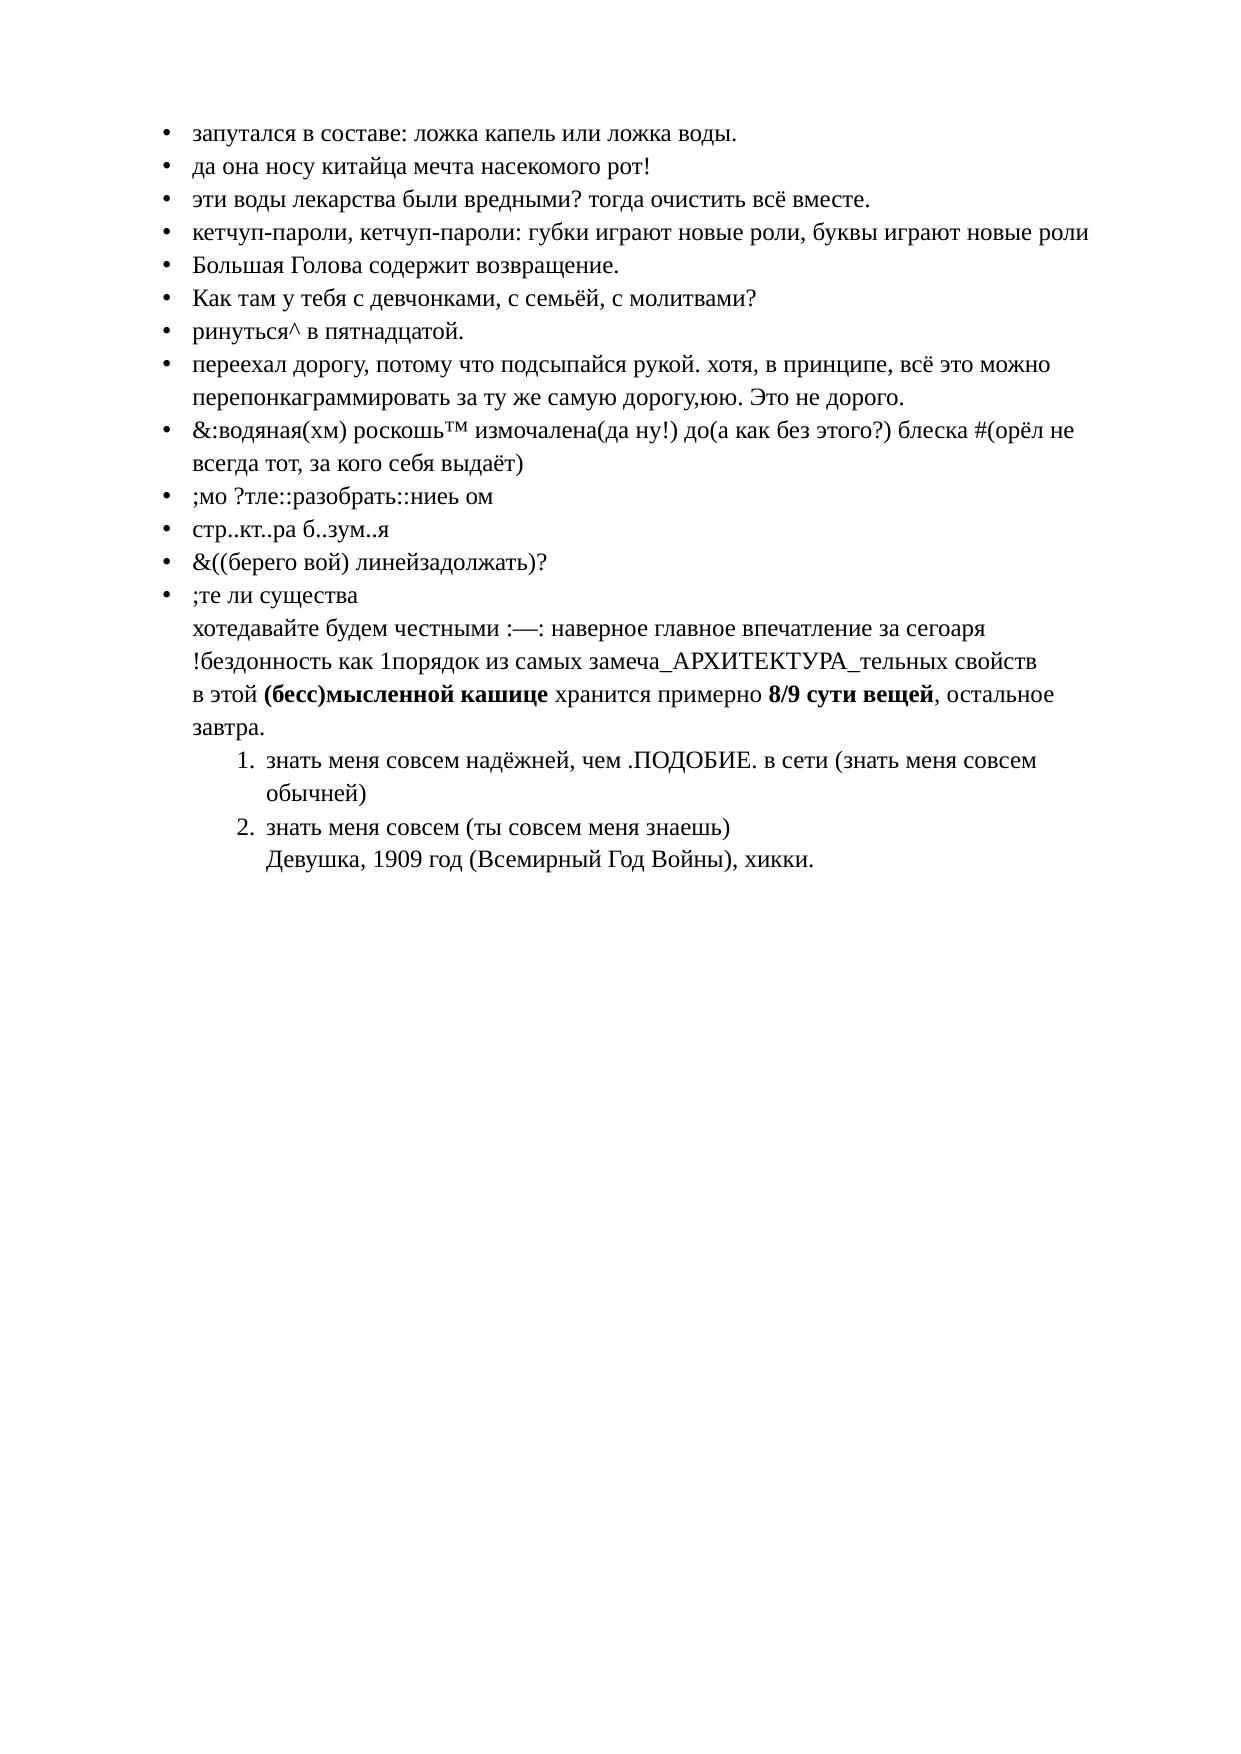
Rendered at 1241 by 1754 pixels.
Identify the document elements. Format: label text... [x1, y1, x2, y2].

list Как там у тебя с девчонками, с семьёй, с молитвами? [162, 283, 1122, 312]
list ринуться^ в пятнадцатой. [162, 316, 1122, 345]
list кетчуп-пароли, кетчуп-пароли: губки играют новые роли, буквы играют новые роли [162, 217, 1122, 246]
list эти воды лекарства были вредными? тогда очистить всё вместе. [162, 184, 1122, 213]
list Большая Голова содержит возвращение. [162, 250, 1122, 279]
list запутался в составе: ложка капель или ложка воды. [162, 118, 1122, 147]
list переехал дорогу, потому что подсыпайся рукой. хотя, в принципе, всё это можно перепонкаграммировать за ту же самую дорогу,юю. Это не дорого. [162, 349, 1122, 411]
list &:водяная(хм) роскошь™ измочалена(да ну!) до(а как без этого?) блеска #(орёл не всегда тот, за кого себя выдаёт) [162, 415, 1122, 477]
list знать меня совсем (ты совсем меня знаешь) Девушка, 1909 год (Всемирный Год Войны), хикки. [236, 812, 1122, 873]
list &((берего вой) линейзадолжать)? [162, 547, 1122, 576]
list да она носу китайца мечта насекомого рот! [162, 151, 1122, 180]
list стр..кт..ра б..зум..я [162, 514, 1122, 543]
list ;мо ?тле::разобрать::ниеь ом [162, 481, 1122, 510]
list знать меня совсем надёжней, чем .ПОДОБИЕ. в сети (знать меня совсем обычней) [236, 746, 1122, 807]
list ;те ли существа хотедавайте будем честными :—: наверное главное впечатление за сегоаря !бездонность как 1порядок из самых замеча_АРХИТЕКТУРА_тельных свойств в этой (бесс)мысленной кашице хранится примерно 8/9 сути вещей, остальное завтра. [162, 580, 1122, 741]
